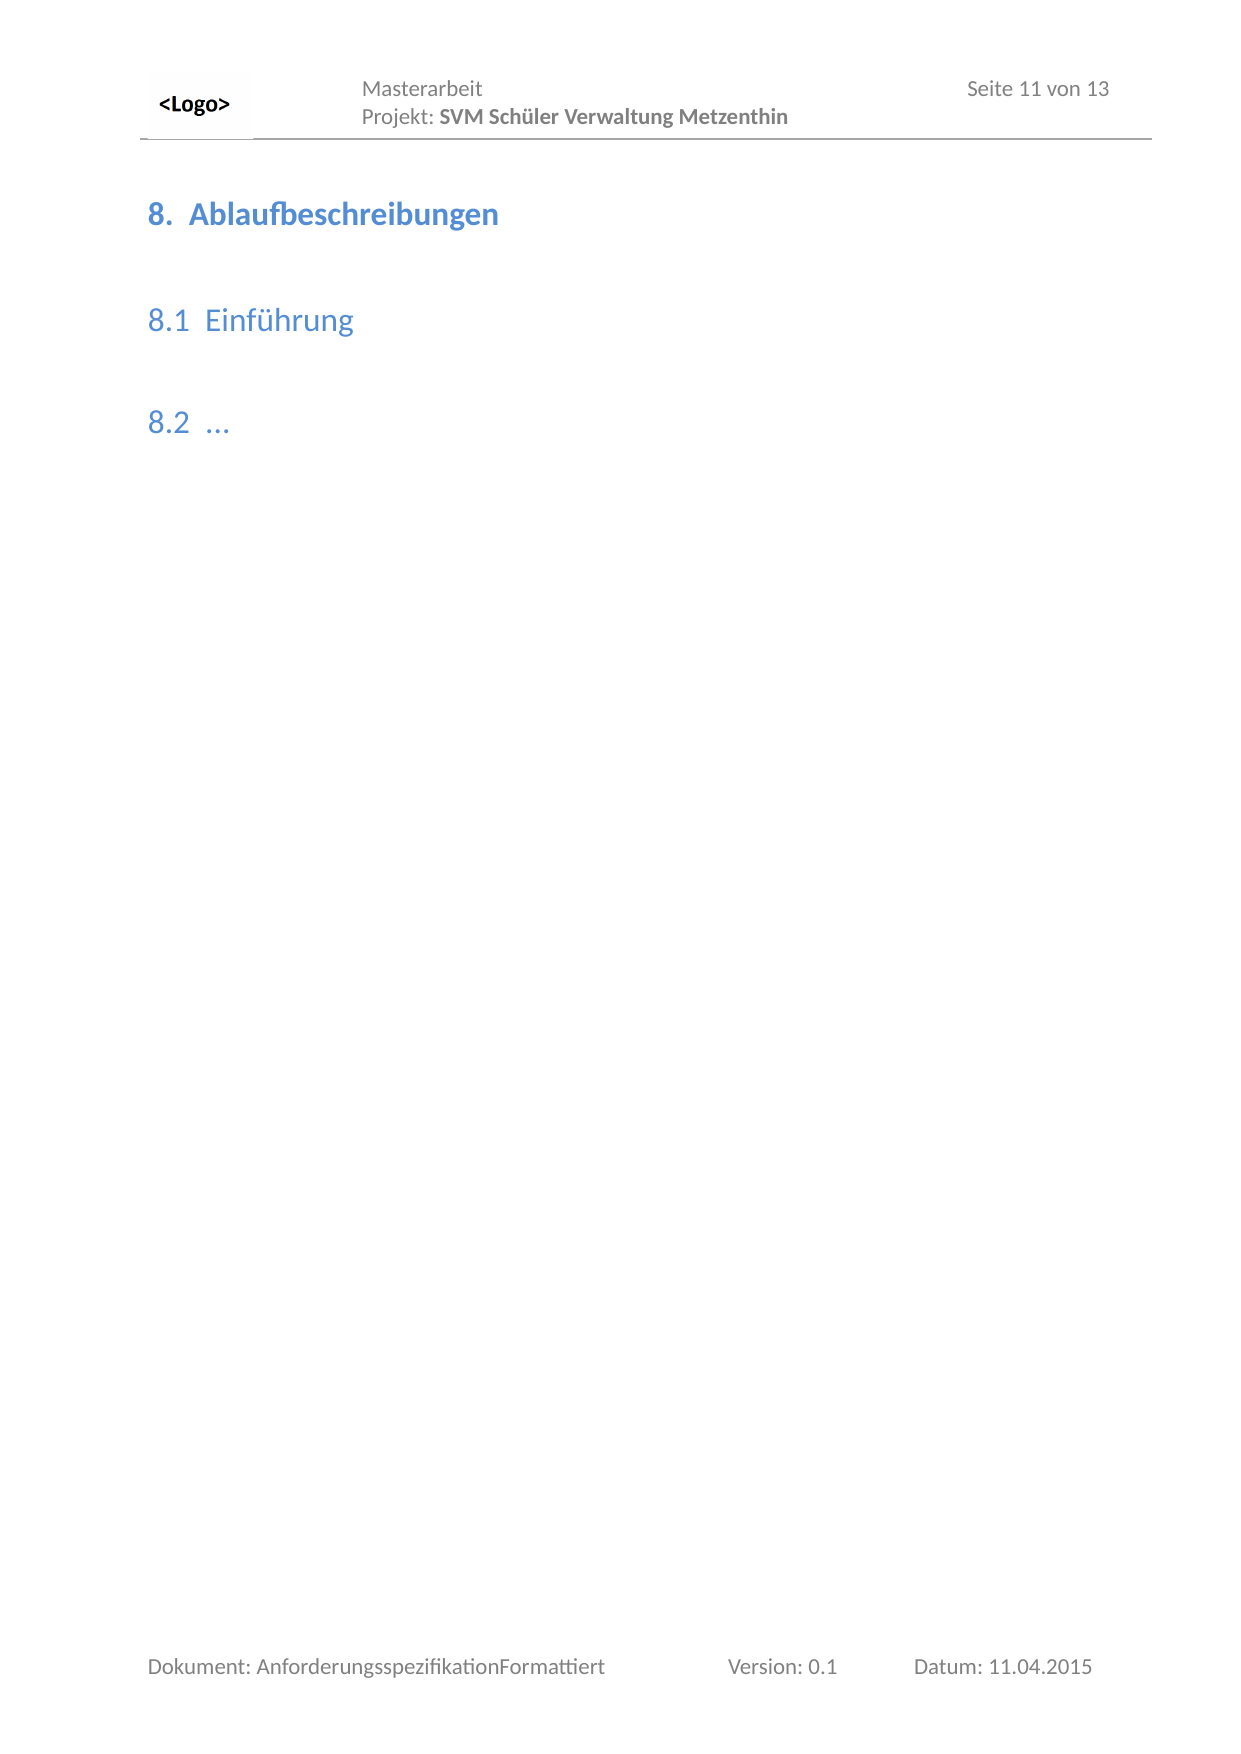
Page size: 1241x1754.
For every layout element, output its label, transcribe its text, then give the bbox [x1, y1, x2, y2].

subtitle Einführung [148, 299, 1093, 340]
subtitle ... [148, 401, 1093, 442]
subtitle Ablaufbeschreibungen [148, 193, 1093, 234]
picture [147, 73, 254, 139]
